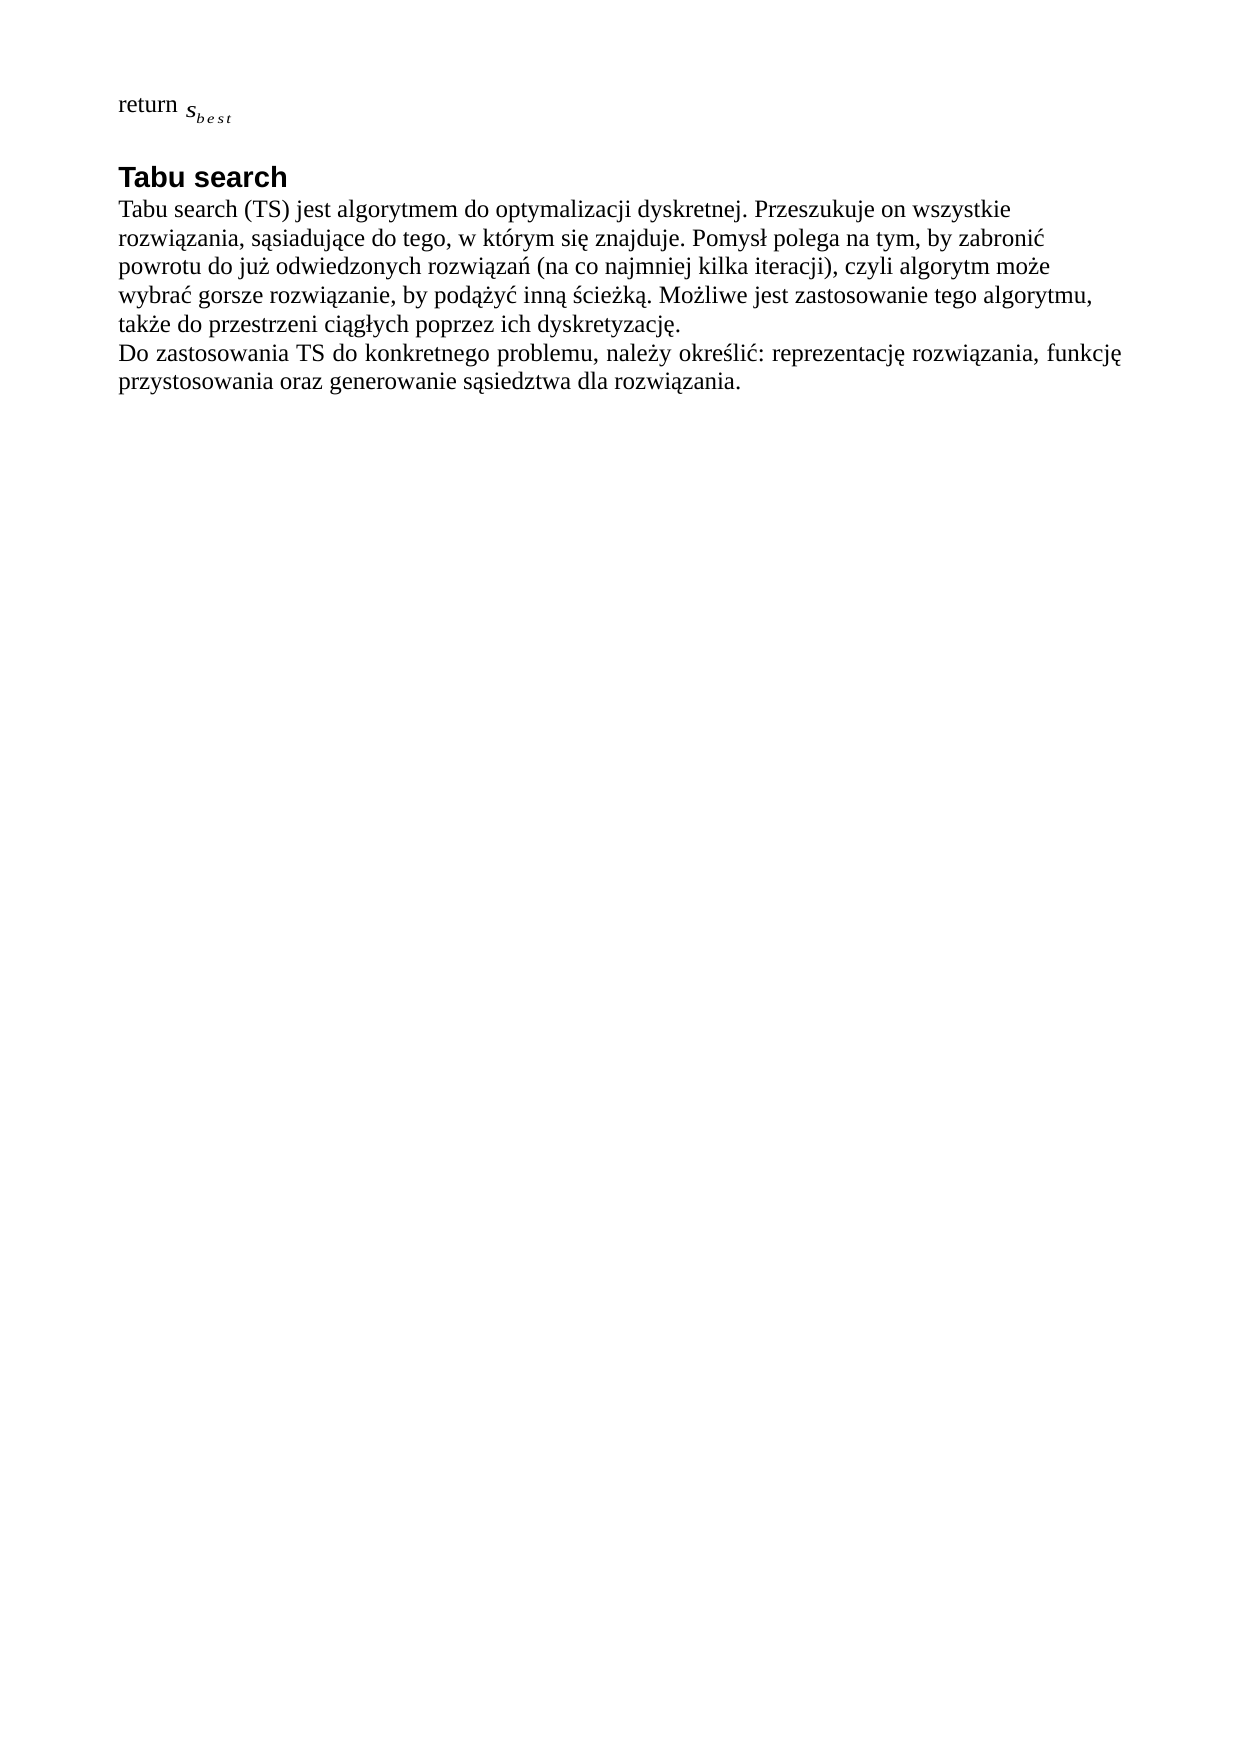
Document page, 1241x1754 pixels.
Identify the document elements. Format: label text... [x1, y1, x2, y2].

text return [118, 89, 1122, 127]
text Do zastosowania TS do konkretnego problemu, należy określić: reprezentację rozwiązania, funkcję przystosowania oraz generowanie sąsiedztwa dla rozwiązania. [118, 338, 1122, 395]
text Tabu search (TS) jest algorytmem do optymalizacji dyskretnej. Przeszukuje on wszystkie rozwiązania, sąsiadujące do tego, w którym się znajduje. Pomysł polega na tym, by zabronić powrotu do już odwiedzonych rozwiązań (na co najmniej kilka iteracji), czyli algorytm może wybrać gorsze rozwiązanie, by podążyć inną ścieżką. Możliwe jest zastosowanie tego algorytmu, także do przestrzeni ciągłych poprzez ich dyskretyzację. [118, 194, 1122, 338]
text Tabu search [118, 160, 1122, 194]
